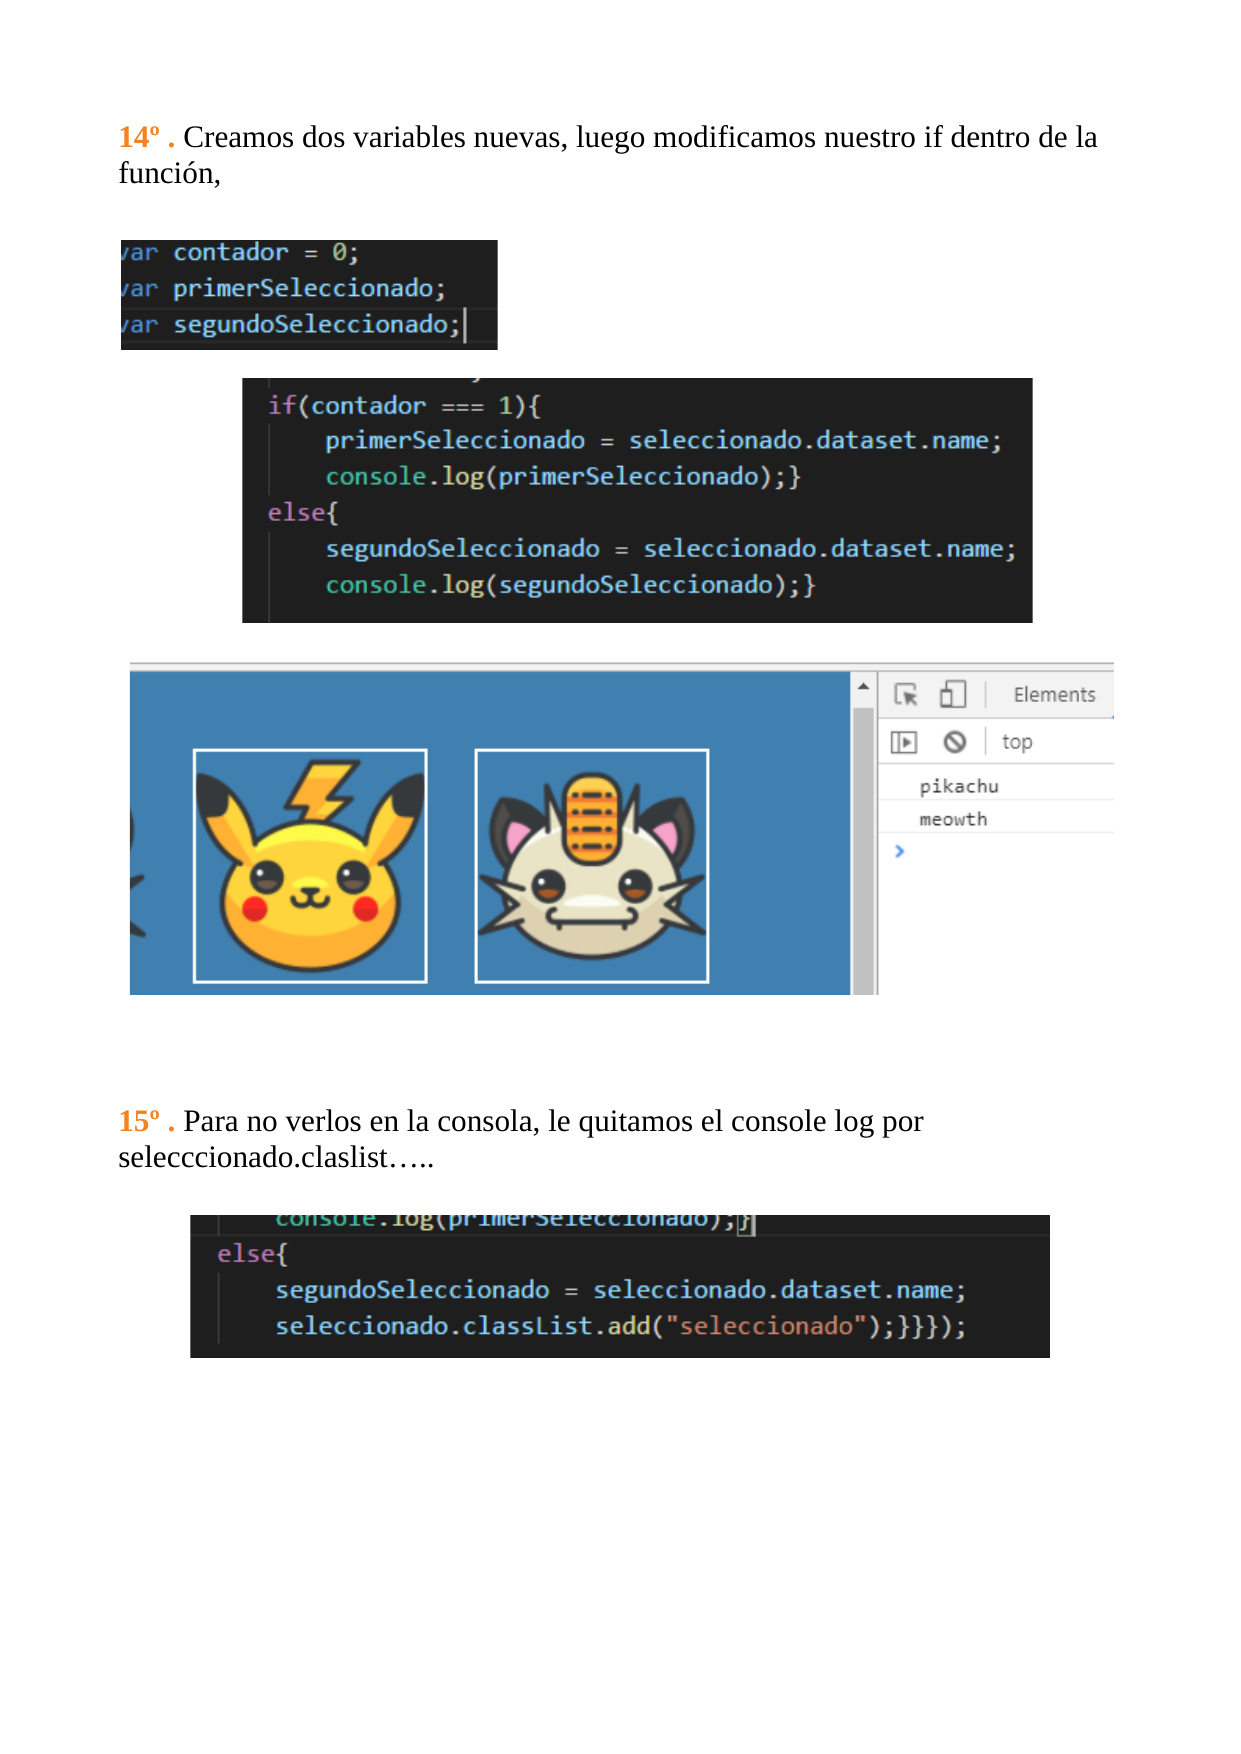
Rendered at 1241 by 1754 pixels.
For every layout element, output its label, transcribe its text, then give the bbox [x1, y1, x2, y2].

picture [121, 240, 498, 350]
text 14º . Creamos dos variables nuevas, luego modificamos nuestro if dentro de la función, [118, 118, 1122, 190]
text 15º . Para no verlos en la consola, le quitamos el console log por selecccionado.claslist….. [118, 1102, 1122, 1174]
picture [129, 378, 1114, 995]
picture [190, 1215, 1050, 1358]
